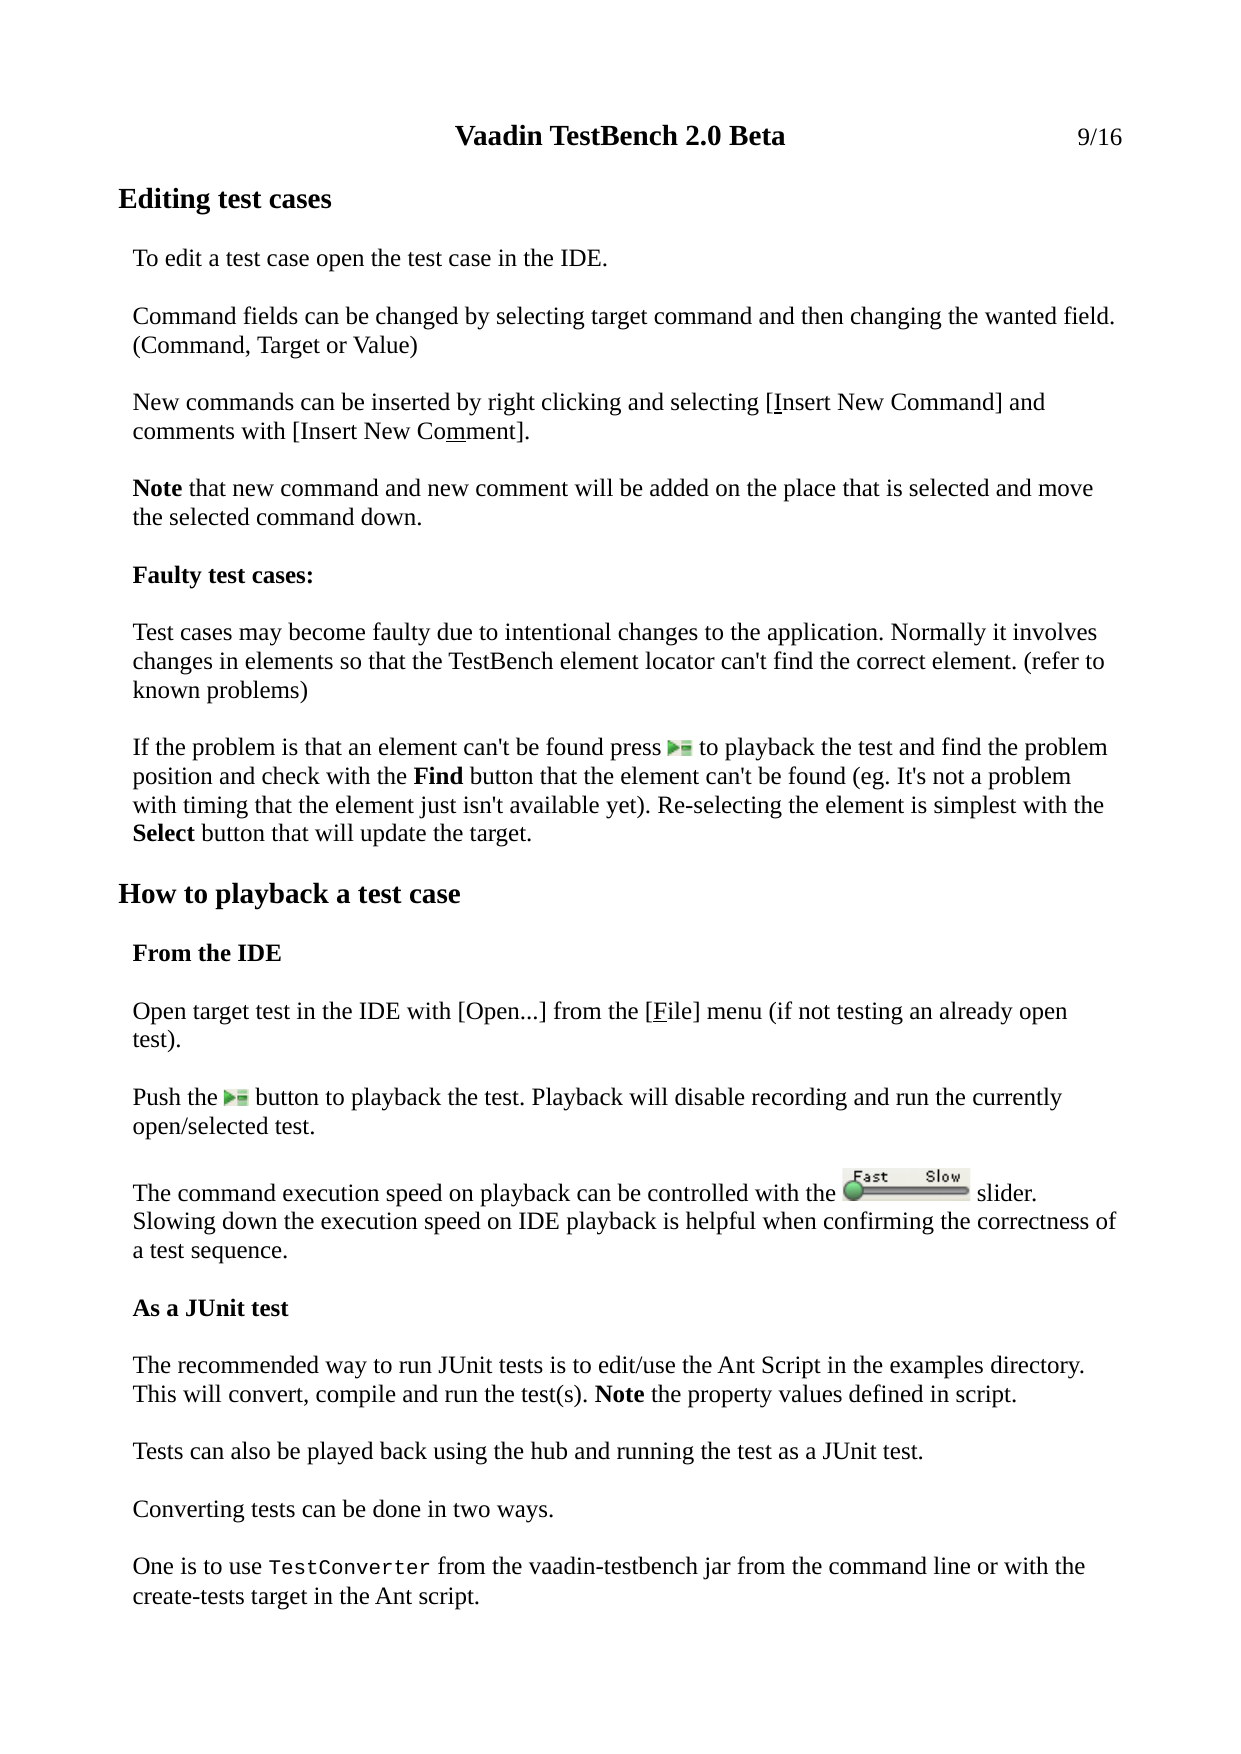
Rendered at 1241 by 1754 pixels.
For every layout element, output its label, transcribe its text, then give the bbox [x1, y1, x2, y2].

text To edit a test case open the test case in the IDE. [132, 243, 1122, 272]
text Open target test in the IDE with [Open...] from the [File] menu (if not testing an already open test). [132, 996, 1122, 1053]
text Command fields can be changed by selecting target command and then changing the wanted field. (Command, Target or Value) [132, 301, 1122, 358]
text Editing test cases [118, 181, 1122, 215]
text Faulty test cases: [132, 560, 1122, 588]
text Tests can also be played back using the hub and running the test as a JUnit test. [132, 1436, 1122, 1465]
text Push the button to playback the test. Playback will disable recording and run the currently open/selected test. [132, 1082, 1122, 1139]
text The command execution speed on playback can be controlled with the slider. Slowing down the execution speed on IDE playback is helpful when confirming the correctness of a test sequence. [132, 1168, 1122, 1264]
text The recommended way to run JUnit tests is to edit/use the Ant Script in the examples directory. This will convert, compile and run the test(s). Note the property values defined in script. [132, 1350, 1122, 1408]
text New commands can be inserted by right clicking and selecting [Insert New Command] and comments with [Insert New Comment]. [132, 387, 1122, 445]
text From the IDE [132, 938, 1122, 967]
text Note that new command and new comment will be added on the place that is selected and move the selected command down. [132, 473, 1122, 531]
text As a JUnit test [132, 1293, 1122, 1321]
text Converting tests can be done in two ways. [132, 1494, 1122, 1523]
picture [223, 1089, 249, 1106]
text If the problem is that an element can't be found press to playback the test and find the problem position and check with the Find button that the element can't be found (eg. It's not a problem with timing that the element just isn't available yet). Re-selecting the element is simplest with the Select button that will update the target. [132, 732, 1122, 847]
picture [667, 740, 693, 756]
picture [842, 1168, 971, 1201]
text Test cases may become faulty due to intentional changes to the application. Normally it involves changes in elements so that the TestBench element locator can't find the correct element. (refer to known problems) [132, 617, 1122, 703]
text How to playback a test case [118, 876, 1122, 909]
text One is to use TestConverter from the vaadin-testbench jar from the command line or with the create-tests target in the Ant script. [132, 1551, 1122, 1610]
